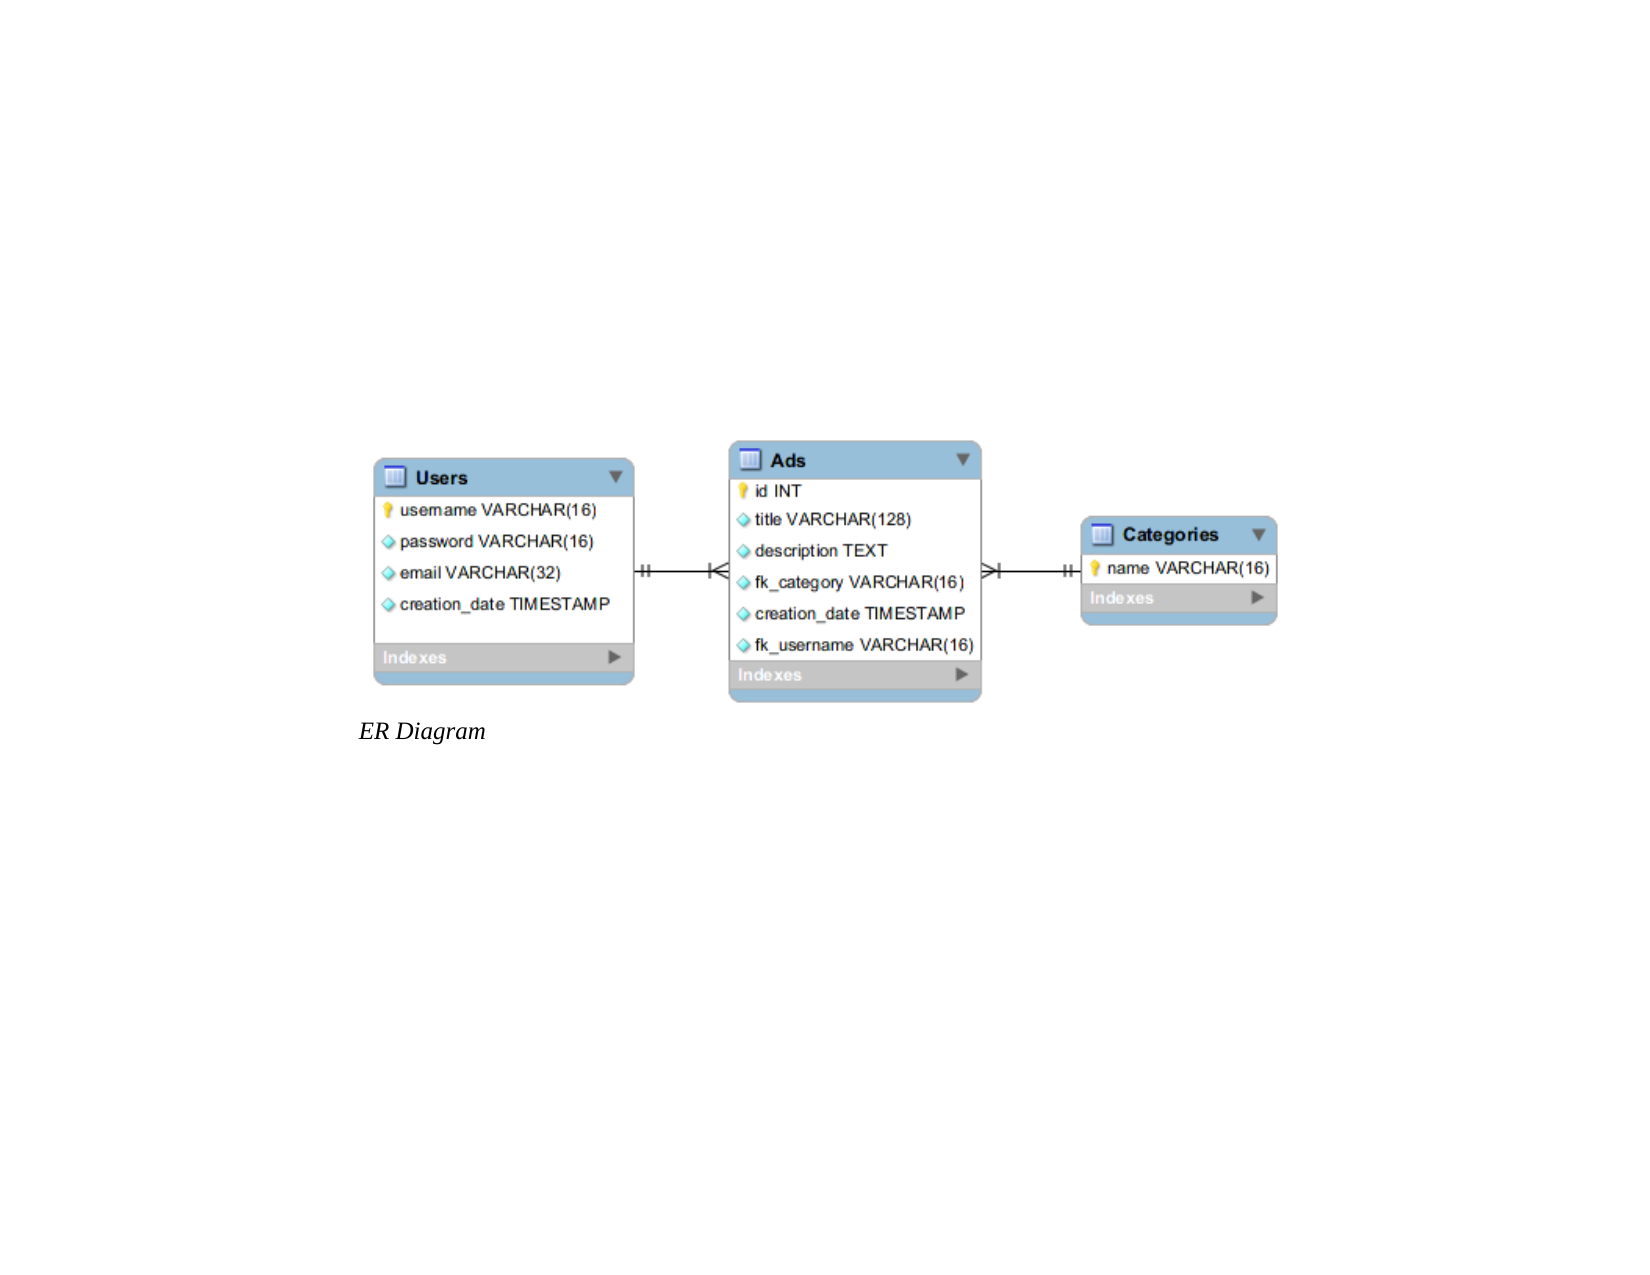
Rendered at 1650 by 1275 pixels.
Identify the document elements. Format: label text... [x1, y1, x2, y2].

text ER Diagram [359, 717, 1291, 745]
picture [358, 426, 1292, 717]
